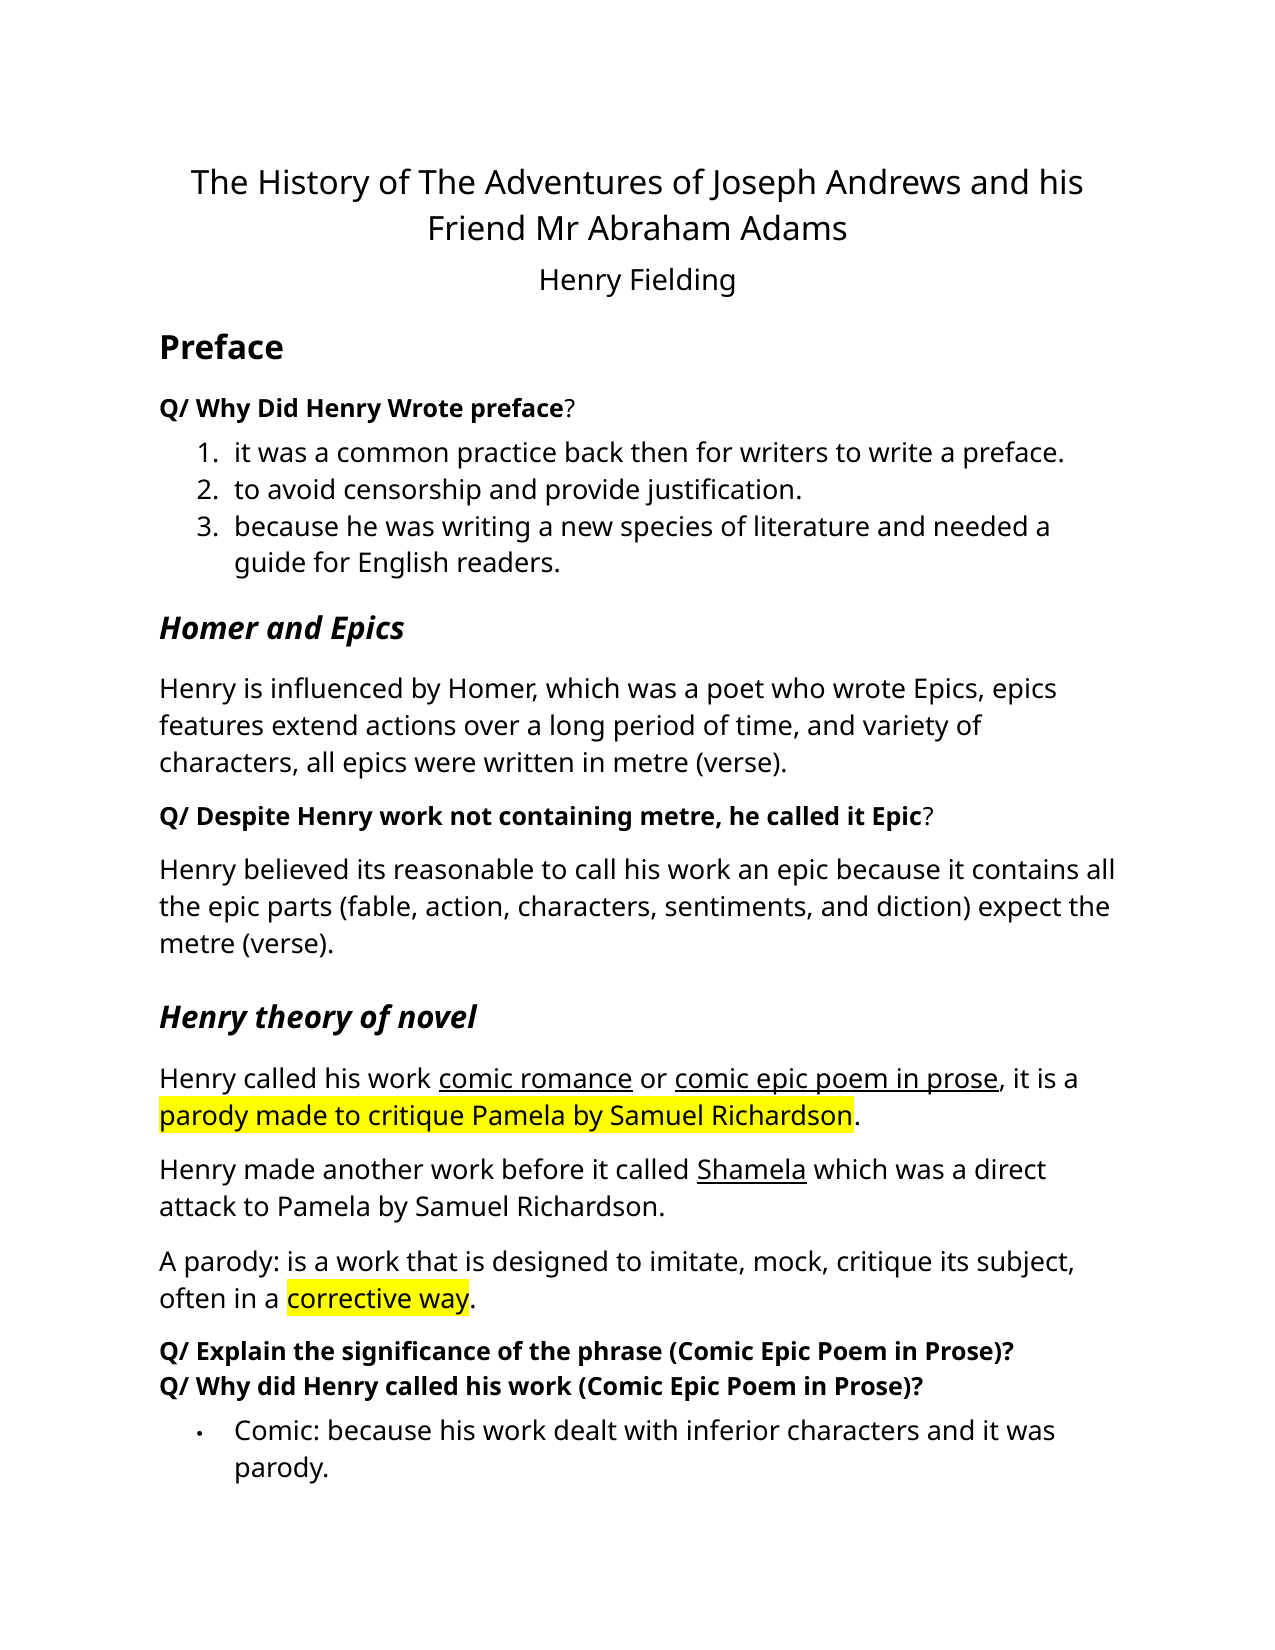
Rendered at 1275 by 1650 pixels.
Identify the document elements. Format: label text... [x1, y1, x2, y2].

subtitle Preface [159, 323, 1116, 369]
text Henry is influenced by Homer, which was a poet who wrote Epics, epics features extend actions over a long period of time, and variety of characters, all epics were written in metre (verse). [159, 670, 1116, 781]
text Q/ Despite Henry work not containing metre, he called it Epic? [159, 798, 1116, 832]
text Q/ Explain the significance of the phrase (Comic Epic Poem in Prose)? Q/ Why did Henry called his work (Comic Epic Poem in Prose)? [159, 1334, 1116, 1402]
text The History of The Adventures of Joseph Andrews and his Friend Mr Abraham Adams [159, 159, 1116, 250]
text Henry called his work comic romance or comic epic poem in prose, it is a parody made to critique Pamela by Samuel Richardson. [159, 1059, 1116, 1133]
text Henry made another work before it called Shamela which was a direct attack to Pamela by Samuel Richardson. [159, 1151, 1116, 1224]
text Q/ Why Did Henry Wrote preface? [159, 390, 1116, 424]
list Comic: because his work dealt with inferior characters and it was parody. [196, 1411, 1116, 1485]
list because he was writing a new species of literature and needed a guide for English readers. [196, 507, 1116, 581]
list it was a common practice back then for writers to write a preface. [196, 433, 1116, 470]
text A parody: is a work that is designed to imitate, mock, critique its subject, often in a corrective way. [159, 1242, 1116, 1316]
subtitle Henry theory of novel [159, 995, 1116, 1038]
subtitle Homer and Epics [159, 606, 1116, 648]
list to avoid censorship and provide justification. [196, 470, 1116, 507]
text Henry believed its reasonable to call his work an epic because it contains all the epic parts (fable, action, characters, sentiments, and diction) expect the metre (verse). [159, 850, 1116, 961]
text Henry Fielding [159, 259, 1116, 298]
